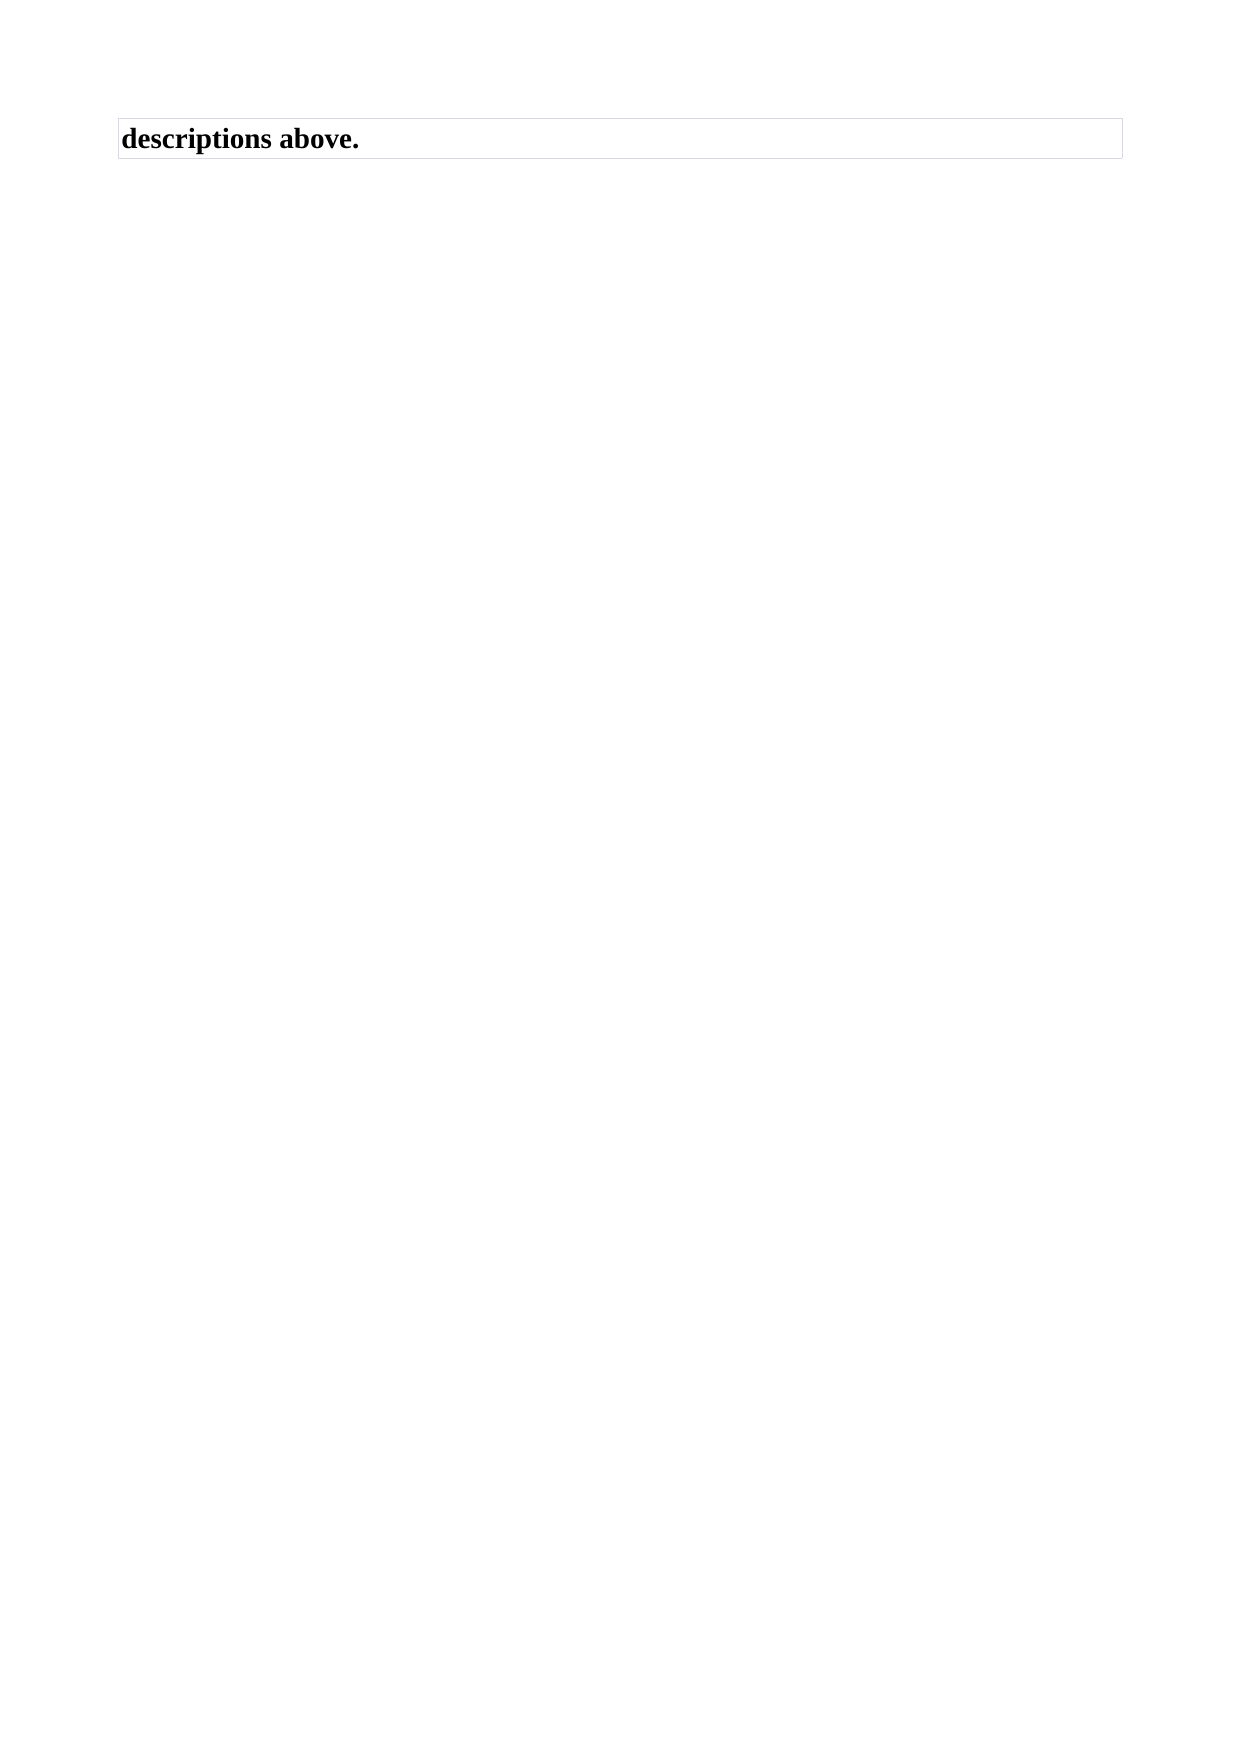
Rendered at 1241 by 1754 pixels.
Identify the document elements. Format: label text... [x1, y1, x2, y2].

text descriptions above. [119, 119, 1122, 158]
